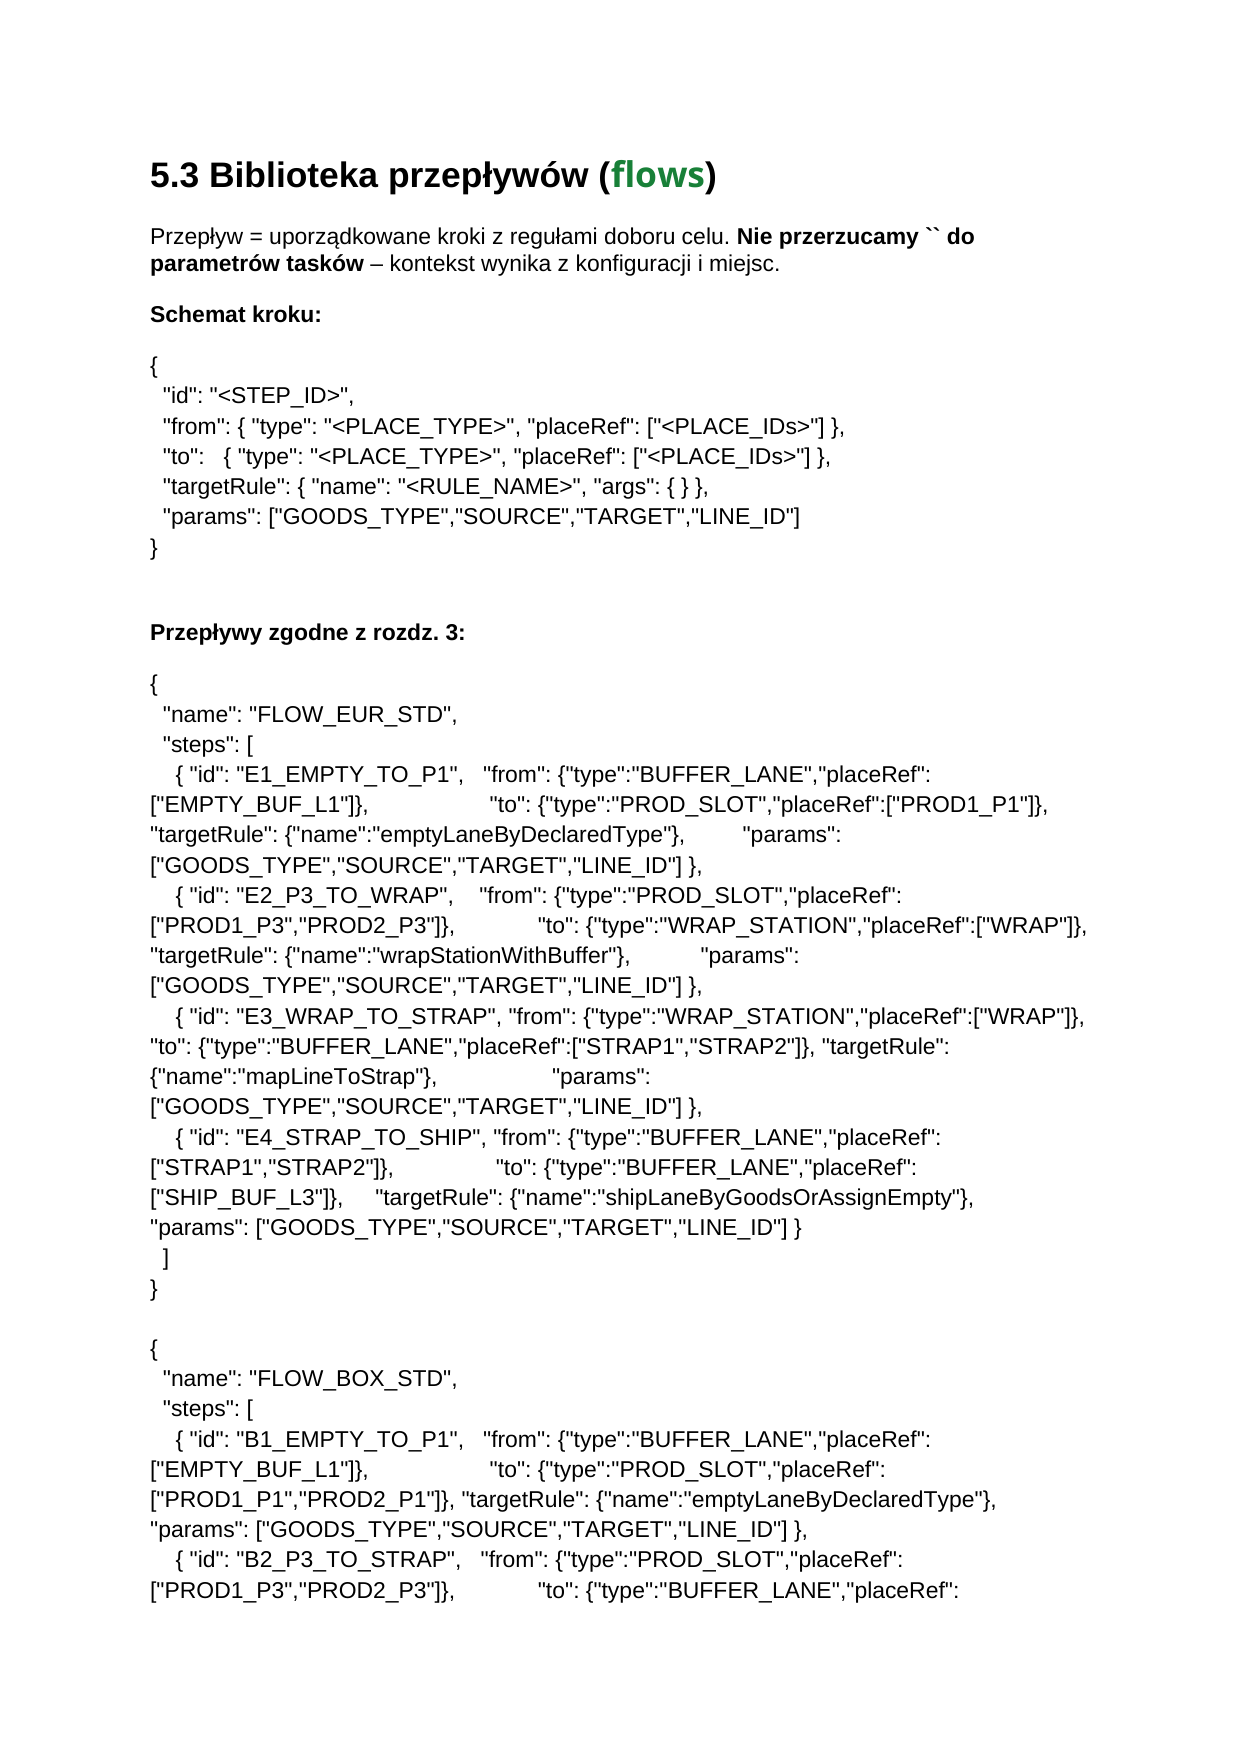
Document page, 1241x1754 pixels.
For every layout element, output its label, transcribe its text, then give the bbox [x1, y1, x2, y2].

text "name": "FLOW_EUR_STD", [150, 701, 1090, 727]
text "targetRule": { "name": "<RULE_NAME>", "args": { } }, [150, 473, 1090, 499]
text Przepływy zgodne z rozdz. 3: [150, 619, 1090, 645]
text "name": "FLOW_BOX_STD", [150, 1365, 1090, 1391]
text { "id": "E4_STRAP_TO_SHIP", "from": {"type":"BUFFER_LANE","placeRef":["STRAP1","STRAP2"]}, "to": {"type":"BUFFER_LANE","placeRef":["SHIP_BUF_L3"]}, "targetRule": {"name":"shipLaneByGoodsOrAssignEmpty"}, "params": ["GOODS_TYPE","SOURCE","TARGET","LINE_ID"] } [150, 1123, 1090, 1240]
text { "id": "B1_EMPTY_TO_P1", "from": {"type":"BUFFER_LANE","placeRef":["EMPTY_BUF_L1"]}, "to": {"type":"PROD_SLOT","placeRef":["PROD1_P1","PROD2_P1"]}, "targetRule": {"name":"emptyLaneByDeclaredType"}, "params": ["GOODS_TYPE","SOURCE","TARGET","LINE_ID"] }, [150, 1426, 1090, 1542]
text "steps": [ [150, 731, 1090, 757]
text { [150, 1335, 1090, 1361]
text ] [150, 1244, 1090, 1271]
text } [150, 1274, 1090, 1301]
text { [150, 670, 1090, 697]
text Przepływ = uporządkowane kroki z regułami doboru celu. Nie przerzucamy `` do parametrów tasków – kontekst wynika z konfiguracji i miejsc. [150, 223, 1090, 276]
text { "id": "E2_P3_TO_WRAP", "from": {"type":"PROD_SLOT","placeRef":["PROD1_P3","PROD2_P3"]}, "to": {"type":"WRAP_STATION","placeRef":["WRAP"]}, "targetRule": {"name":"wrapStationWithBuffer"}, "params": ["GOODS_TYPE","SOURCE","TARGET","LINE_ID"] }, [150, 882, 1090, 999]
text Schemat kroku: [150, 301, 1090, 327]
subtitle 5.3 Biblioteka przepływów (flows) [150, 150, 1090, 198]
text "from": { "type": "<PLACE_TYPE>", "placeRef": ["<PLACE_IDs>"] }, [150, 413, 1090, 439]
text "to": { "type": "<PLACE_TYPE>", "placeRef": ["<PLACE_IDs>"] }, [150, 443, 1090, 469]
text "params": ["GOODS_TYPE","SOURCE","TARGET","LINE_ID"] [150, 503, 1090, 530]
text "id": "<STEP_ID>", [150, 382, 1090, 409]
text "steps": [ [150, 1395, 1090, 1422]
text { [150, 352, 1090, 379]
text { "id": "E3_WRAP_TO_STRAP", "from": {"type":"WRAP_STATION","placeRef":["WRAP"]}, "to": {"type":"BUFFER_LANE","placeRef":["STRAP1","STRAP2"]}, "targetRule": {"name":"mapLineToStrap"}, "params": ["GOODS_TYPE","SOURCE","TARGET","LINE_ID"] }, [150, 1003, 1090, 1119]
text { "id": "B2_P3_TO_STRAP", "from": {"type":"PROD_SLOT","placeRef":["PROD1_P3","PROD2_P3"]}, "to": {"type":"BUFFER_LANE","placeRef": [150, 1546, 1090, 1603]
text { "id": "E1_EMPTY_TO_P1", "from": {"type":"BUFFER_LANE","placeRef":["EMPTY_BUF_L1"]}, "to": {"type":"PROD_SLOT","placeRef":["PROD1_P1"]}, "targetRule": {"name":"emptyLaneByDeclaredType"}, "params": ["GOODS_TYPE","SOURCE","TARGET","LINE_ID"] }, [150, 761, 1090, 878]
text } [150, 533, 1090, 560]
